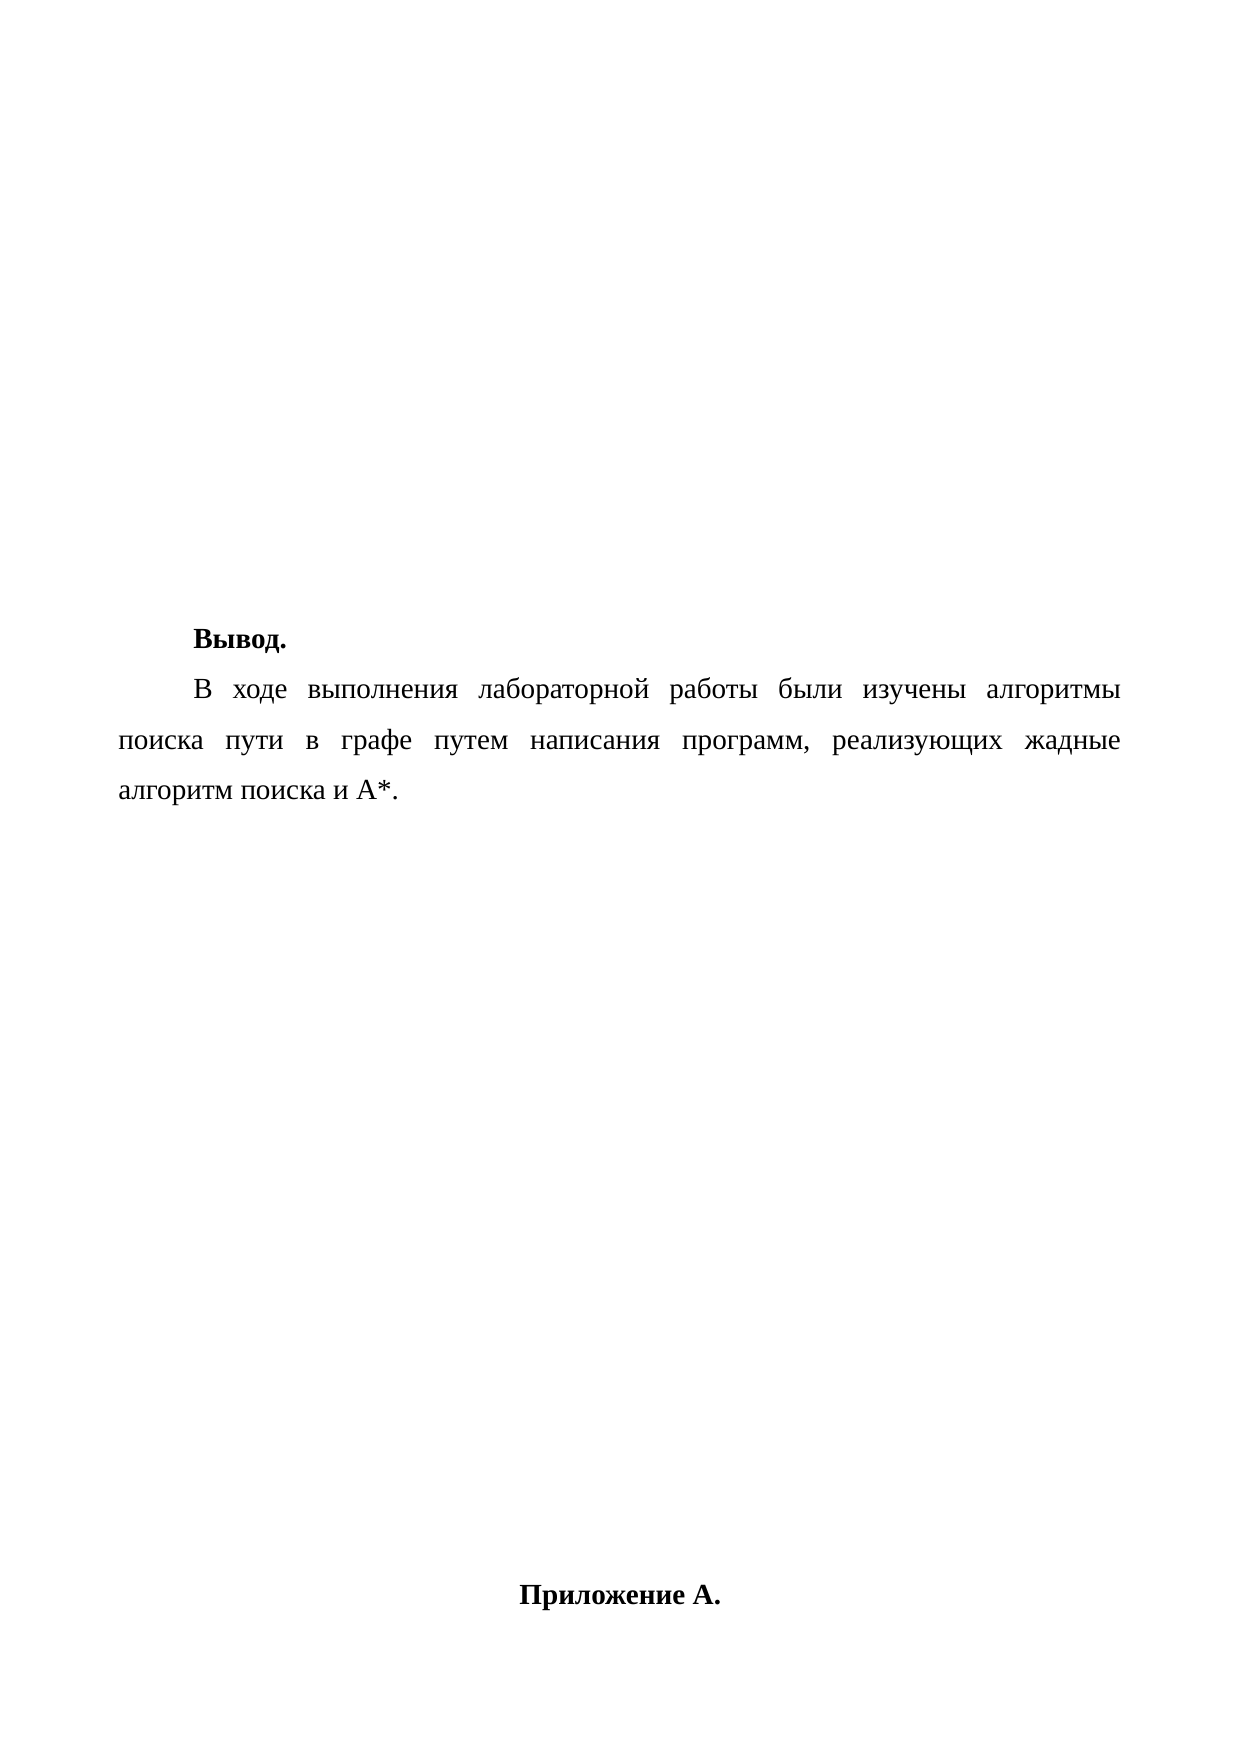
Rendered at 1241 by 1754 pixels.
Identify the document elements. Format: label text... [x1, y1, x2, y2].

text В ходе выполнения лабораторной работы были изучены алгоритмы поиска пути в графе путем написания программ, реализующих жадные алгоритм поиска и А*. [118, 672, 1122, 806]
text Приложение А. [118, 1577, 1122, 1611]
text Вывод. [118, 621, 1122, 655]
